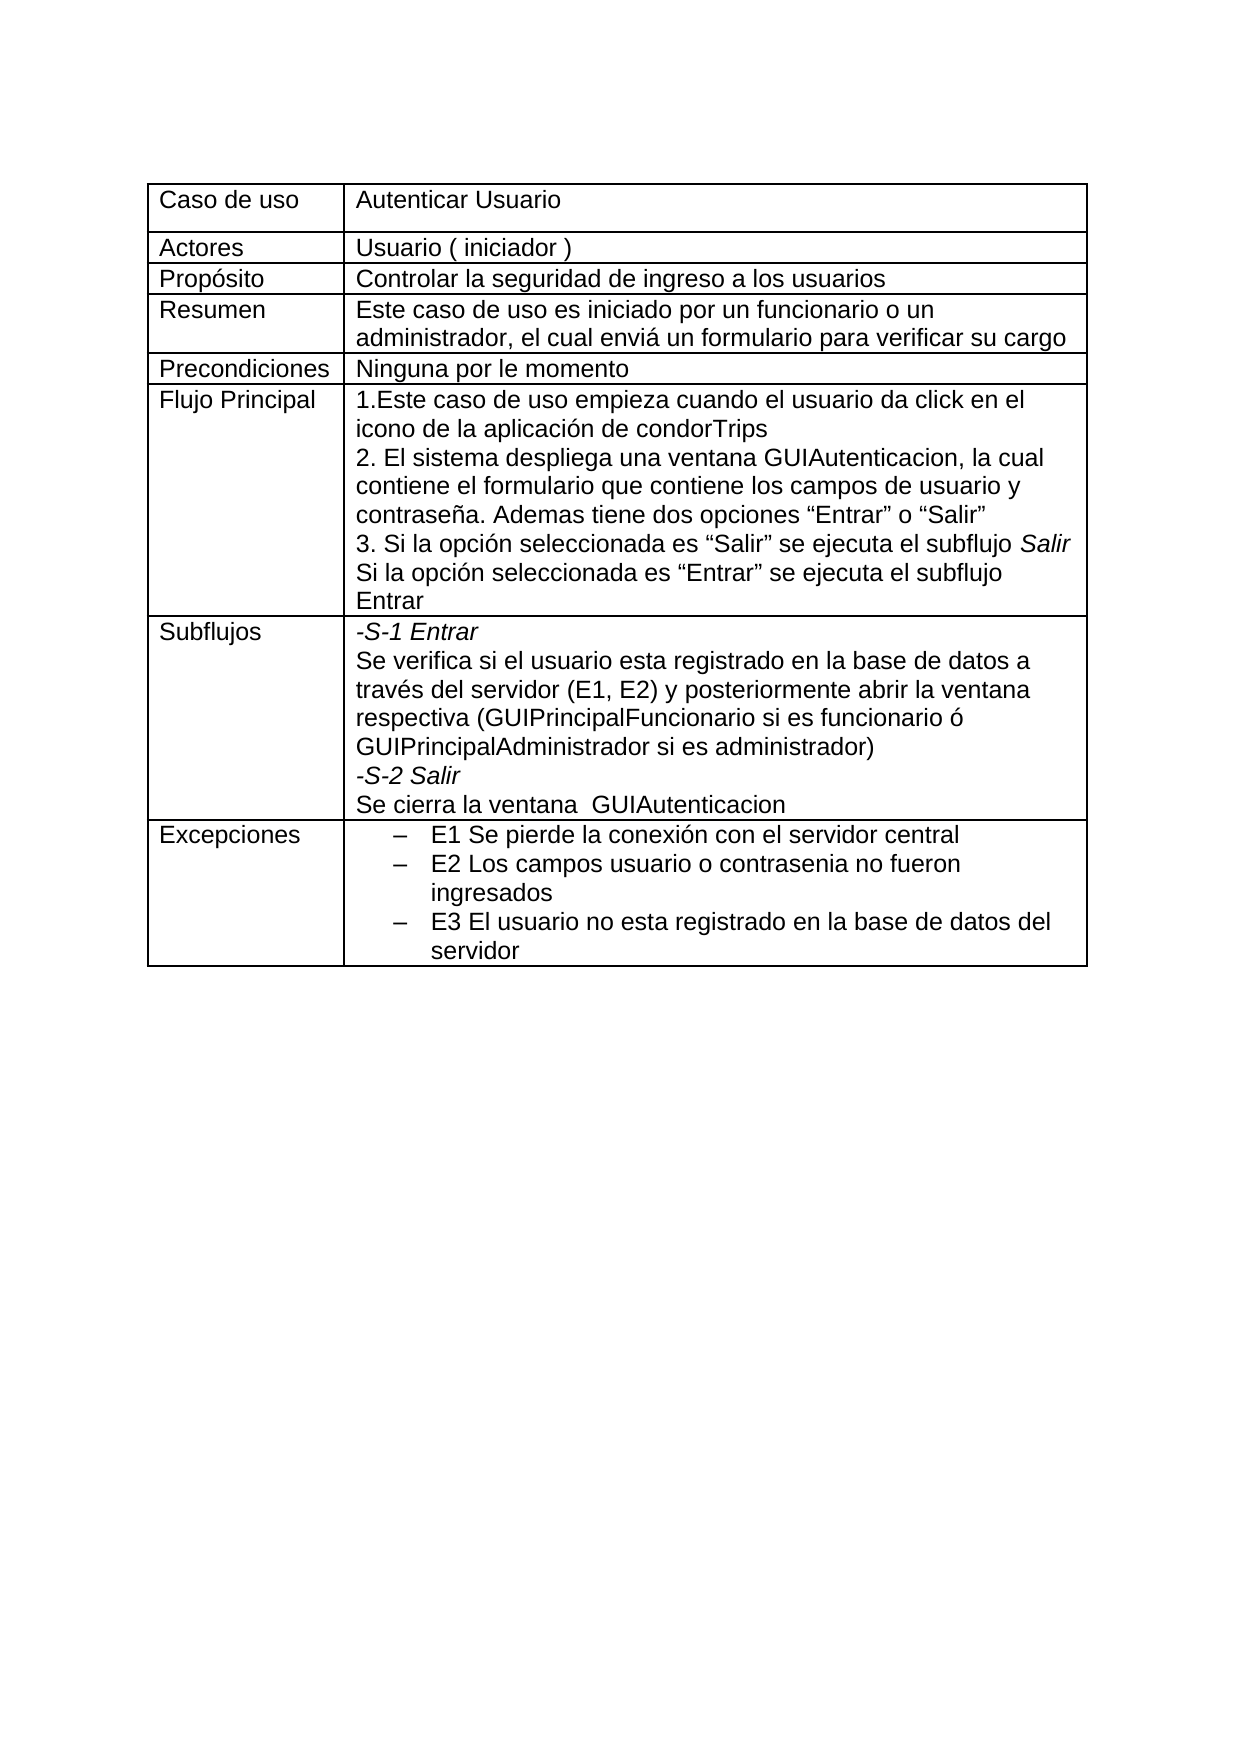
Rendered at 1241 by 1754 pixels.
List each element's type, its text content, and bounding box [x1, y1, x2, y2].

table_cell Controlar la seguridad de ingreso a los usuarios [345, 264, 1086, 293]
table_cell -S-1 Entrar Se verifica si el usuario esta registrado en la base de datos a través del servidor (E1, E2) y posteriormente abrir la ventana respectiva (GUIPrincipalFuncionario si es funcionario ó GUIPrincipalAdministrador si es administrador) -S-2 Salir Se cierra la ventana GUIAutenticacion [345, 617, 1086, 818]
table_cell Propósito [149, 264, 343, 293]
table_cell Excepciones [149, 821, 343, 964]
table_cell Flujo Principal [149, 385, 343, 615]
table_cell Usuario ( iniciador ) [345, 233, 1086, 262]
table_cell Ninguna por le momento [345, 354, 1086, 383]
table_cell Subflujos [149, 617, 343, 818]
table_header Caso de uso [149, 185, 343, 231]
table_cell Precondiciones [149, 354, 343, 383]
table_cell Actores [149, 233, 343, 262]
table_cell 1.Este caso de uso empieza cuando el usuario da click en el icono de la aplicación de condorTrips 2. El sistema despliega una ventana GUIAutenticacion, la cual contiene el formulario que contiene los campos de usuario y contraseña. Ademas tiene dos opciones “Entrar” o “Salir” 3. Si la opción seleccionada es “Salir” se ejecuta el subflujo Salir Si la opción seleccionada es “Entrar” se ejecuta el subflujo Entrar [345, 385, 1086, 615]
table_cell Este caso de uso es iniciado por un funcionario o un administrador, el cual enviá un formulario para verificar su cargo [345, 295, 1086, 352]
table_cell Resumen [149, 295, 343, 352]
table_header Autenticar Usuario [345, 185, 1086, 231]
table_cell E1 Se pierde la conexión con el servidor central E2 Los campos usuario o contrasenia no fueron ingresados E3 El usuario no esta registrado en la base de datos del servidor [345, 821, 1086, 964]
